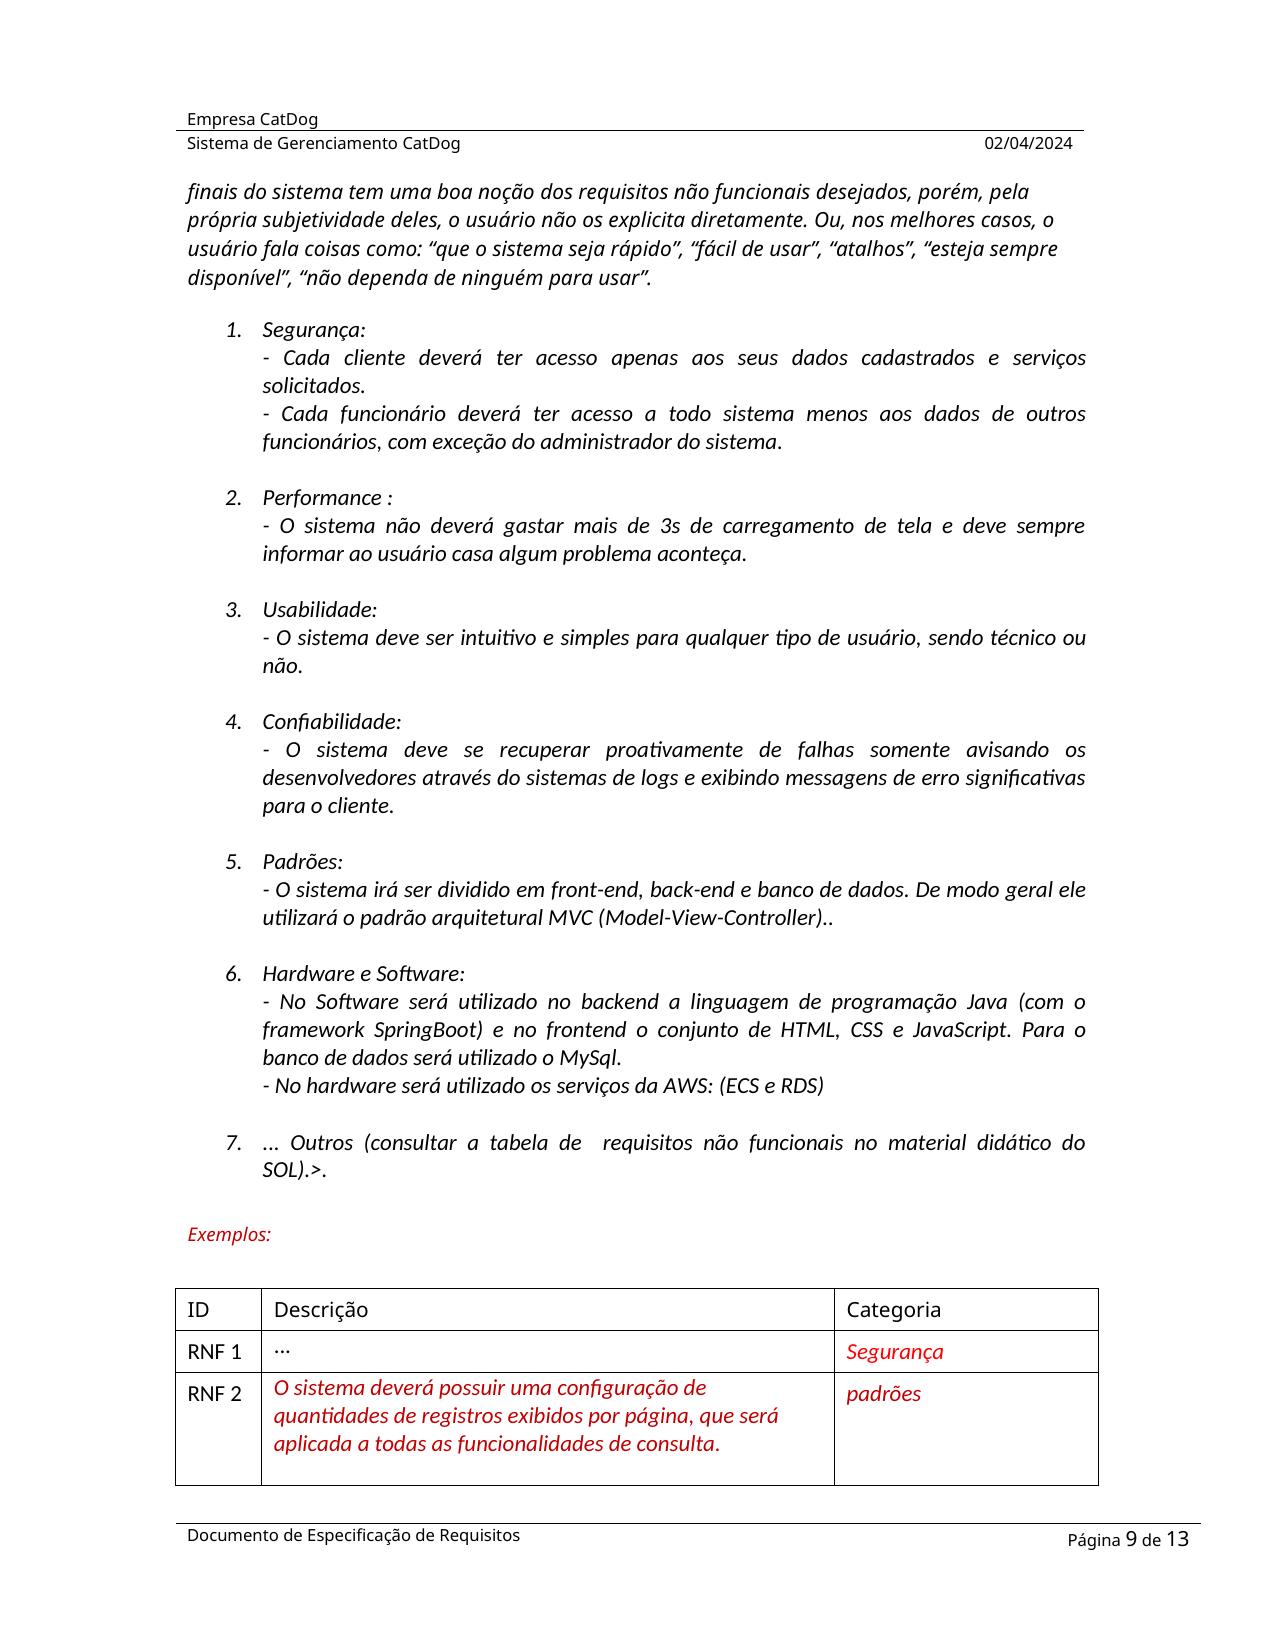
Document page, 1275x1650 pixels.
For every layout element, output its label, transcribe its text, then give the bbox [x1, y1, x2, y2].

list - Cada funcionário deverá ter acesso a todo sistema menos aos dados de outros funcionários, com exceção do administrador do sistema. [225, 399, 1087, 455]
table_cell Segurança [835, 1331, 1098, 1372]
list Hardware e Software: [225, 959, 1087, 987]
list Segurança: [225, 315, 1087, 343]
list - O sistema deve ser intuitivo e simples para qualquer tipo de usuário, sendo técnico ou não. [225, 623, 1087, 679]
list Confiabilidade: [225, 707, 1087, 735]
table_cell padrões [835, 1373, 1098, 1485]
table_header Descrição [262, 1289, 834, 1330]
list - Cada cliente deverá ter acesso apenas aos seus dados cadastrados e serviços solicitados. [225, 343, 1087, 399]
list - O sistema deve se recuperar proativamente de falhas somente avisando os desenvolvedores através do sistemas de logs e exibindo messagens de erro significativas para o cliente. [225, 735, 1087, 819]
list ... Outros (consultar a tabela de requisitos não funcionais no material didático do SOL).>. [225, 1128, 1087, 1184]
table_cell O sistema deverá possuir uma configuração de quantidades de registros exibidos por página, que será aplicada a todas as funcionalidades de consulta. [262, 1373, 834, 1485]
table_header ID [176, 1289, 261, 1330]
list - O sistema irá ser dividido em front-end, back-end e banco de dados. De modo geral ele utilizará o padrão arquitetural MVC (Model-View-Controller).. [225, 875, 1087, 931]
list Performance : [225, 483, 1087, 511]
table_cell ... [262, 1331, 834, 1372]
list - O sistema não deverá gastar mais de 3s de carregamento de tela e deve sempre informar ao usuário casa algum problema aconteça. [225, 511, 1087, 567]
table_cell RNF 2 [176, 1373, 261, 1485]
text finais do sistema tem uma boa noção dos requisitos não funcionais desejados, porém, pela própria subjetividade deles, o usuário não os explicita diretamente. Ou, nos melhores casos, o usuário fala coisas como: “que o sistema seja rápido”, “fácil de usar”, “atalhos”, “esteja sempre disponível”, “não dependa de ninguém para usar”. [187, 177, 1087, 292]
text Exemplos: [187, 1222, 1087, 1247]
list - No Software será utilizado no backend a linguagem de programação Java (com o framework SpringBoot) e no frontend o conjunto de HTML, CSS e JavaScript. Para o banco de dados será utilizado o MySql. [225, 987, 1087, 1072]
table_header Categoria [835, 1289, 1098, 1330]
list Usabilidade: [225, 595, 1087, 623]
list - No hardware será utilizado os serviços da AWS: (ECS e RDS) [225, 1072, 1087, 1099]
list Padrões: [225, 847, 1087, 875]
table_cell RNF 1 [176, 1331, 261, 1372]
